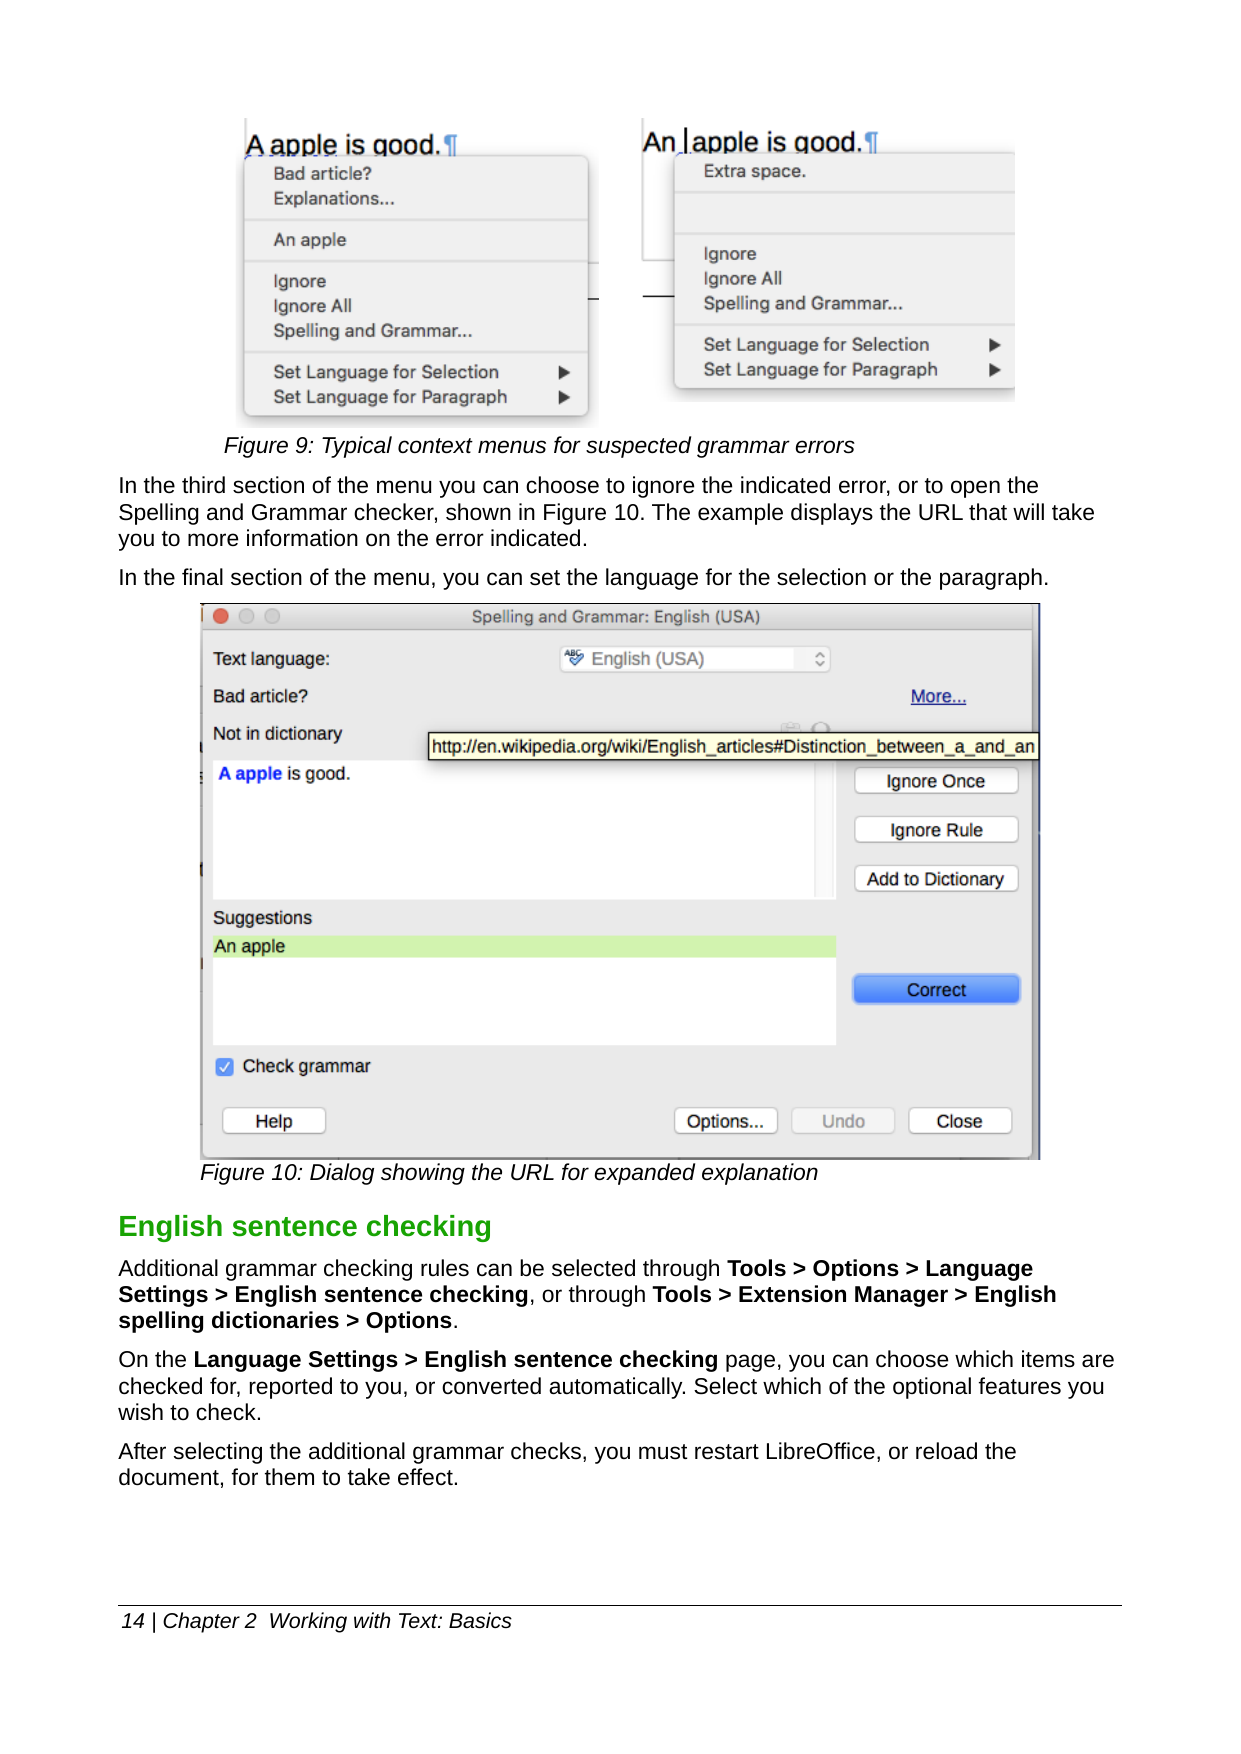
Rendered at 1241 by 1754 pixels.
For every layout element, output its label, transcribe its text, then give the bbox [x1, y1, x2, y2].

picture [235, 118, 599, 428]
picture [199, 603, 1041, 1160]
table_header [620, 118, 1015, 432]
text In the final section of the menu, you can set the language for the selection or the paragraph. [118, 564, 1122, 590]
text Figure 10: Dialog showing the URL for expanded explanation [200, 1160, 1040, 1186]
table_cell Figure 9: Typical context menus for suspected grammar errors [224, 432, 1015, 472]
table_header [224, 118, 620, 432]
picture [632, 118, 1015, 402]
text Additional grammar checking rules can be selected through Tools > Options > Language Settings > English sentence checking, or through Tools > Extension Manager > English spelling dictionaries > Options. [118, 1255, 1122, 1334]
text In the third section of the menu you can choose to ignore the indicated error, or to open the Spelling and Grammar checker, shown in Figure 10. The example displays the URL that will take you to more information on the error indicated. [118, 472, 1122, 552]
text On the Language Settings > English sentence checking page, you can choose which items are checked for, reported to you, or converted automatically. Select which of the optional features you wish to check. [118, 1346, 1122, 1425]
subtitle English sentence checking [118, 1209, 1122, 1243]
text After selecting the additional grammar checks, you must restart LibreOffice, or reload the document, for them to take effect. [118, 1438, 1122, 1491]
